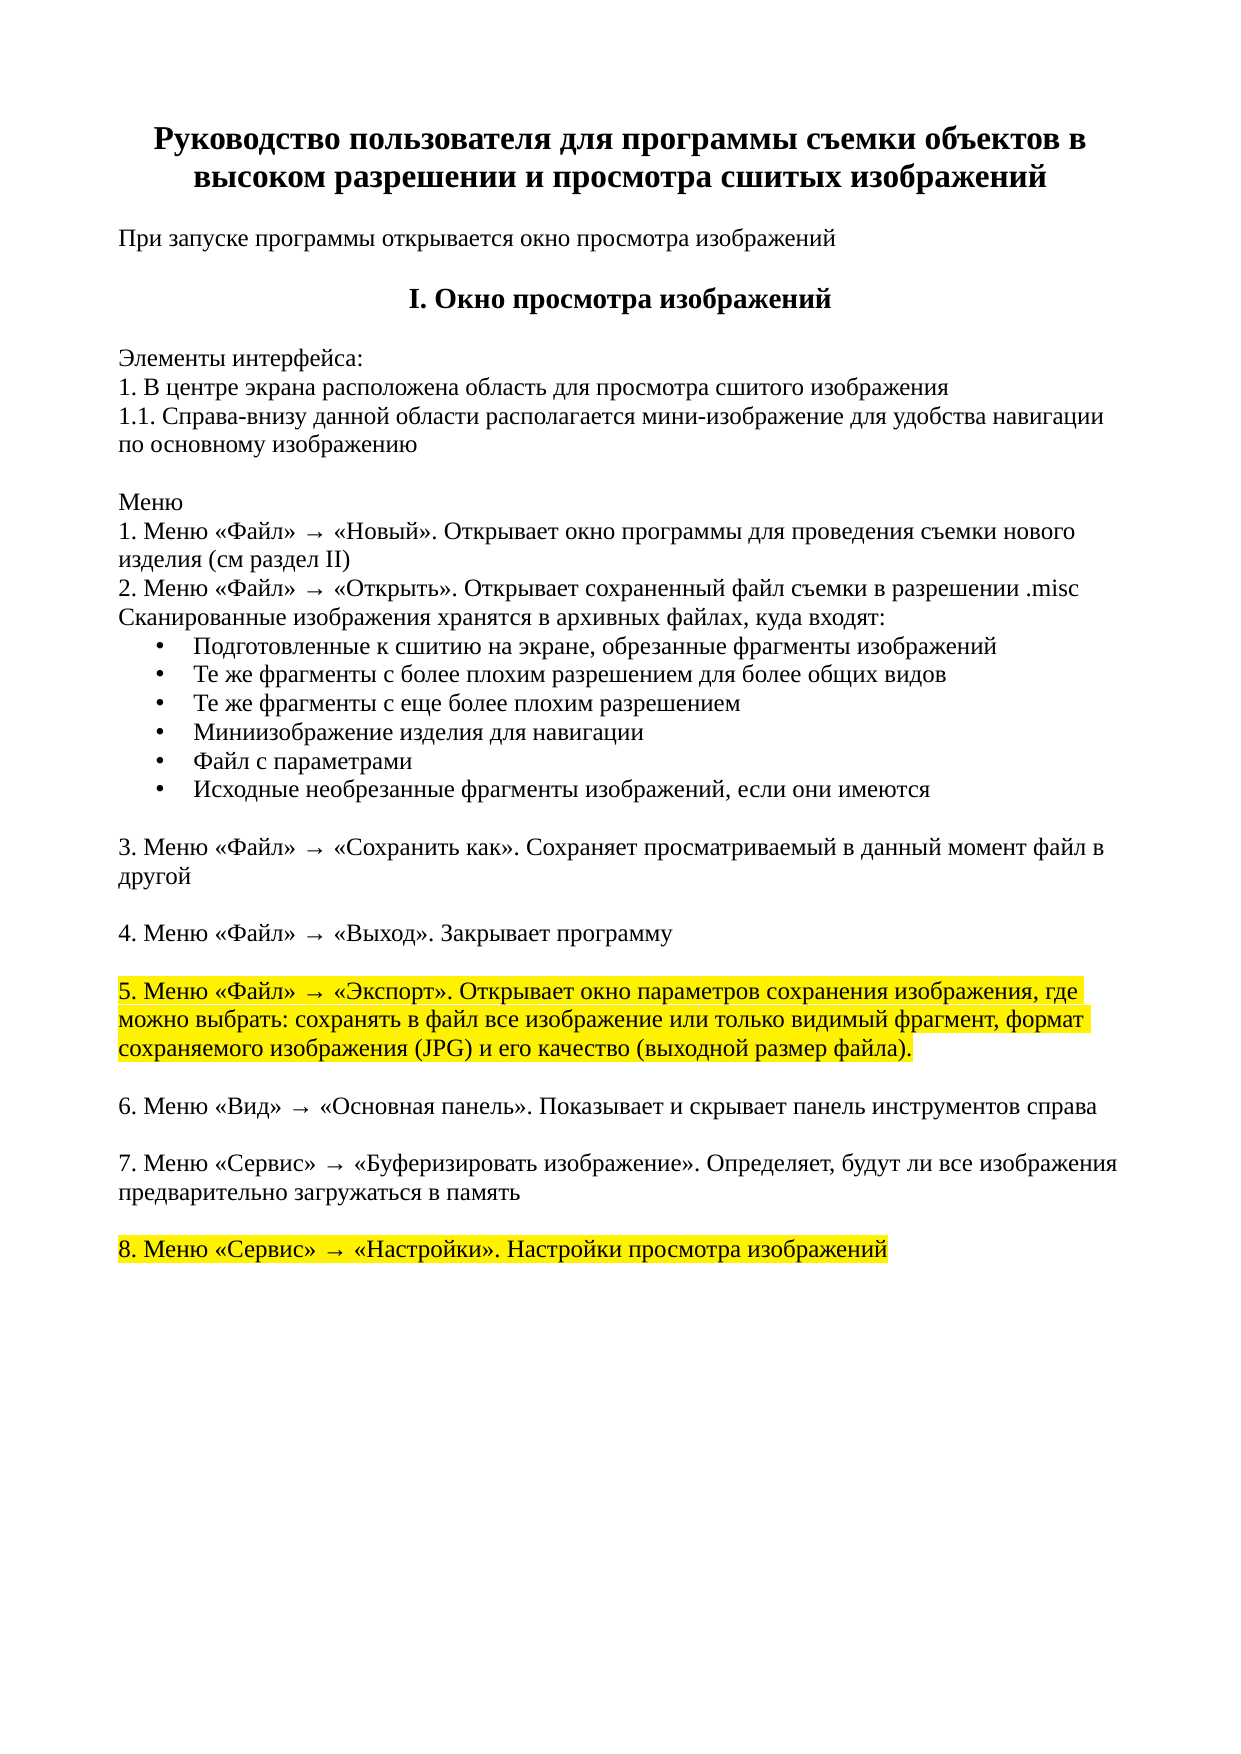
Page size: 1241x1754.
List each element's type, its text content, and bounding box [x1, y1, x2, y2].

list Те же фрагменты с еще более плохим разрешением [156, 688, 1122, 717]
text Сканированные изображения хранятся в архивных файлах, куда входят: [118, 602, 1122, 631]
list Исходные необрезанные фрагменты изображений, если они имеются [156, 774, 1122, 803]
text I. Окно просмотра изображений [118, 281, 1122, 314]
text 5. Меню «Файл» → «Экспорт». Открывает окно параметров сохранения изображения, где можно выбрать: сохранять в файл все изображение или только видимый фрагмент, формат сохраняемого изображения (JPG) и его качество (выходной размер файла). [118, 976, 1122, 1062]
text 7. Меню «Сервис» → «Буферизировать изображение». Определяет, будут ли все изображения предварительно загружаться в память [118, 1148, 1122, 1206]
text 4. Меню «Файл» → «Выход». Закрывает программу [118, 918, 1122, 947]
text Элементы интерфейса: [118, 343, 1122, 372]
text 6. Меню «Вид» → «Основная панель». Показывает и скрывает панель инструментов справа [118, 1091, 1122, 1119]
list Миниизображение изделия для навигации [156, 717, 1122, 746]
list Те же фрагменты с более плохим разрешением для более общих видов [156, 659, 1122, 688]
list Подготовленные к сшитию на экране, обрезанные фрагменты изображений [156, 631, 1122, 659]
list Файл с параметрами [156, 746, 1122, 774]
text 8. Меню «Сервис» → «Настройки». Настройки просмотра изображений [118, 1234, 1122, 1263]
text При запуске программы открывается окно просмотра изображений [118, 223, 1122, 252]
text Меню [118, 487, 1122, 516]
text 1. Меню «Файл» → «Новый». Открывает окно программы для проведения съемки нового изделия (см раздел II) [118, 516, 1122, 573]
text 1. В центре экрана расположена область для просмотра сшитого изображения [118, 372, 1122, 401]
text 3. Меню «Файл» → «Сохранить как». Сохраняет просматриваемый в данный момент файл в другой [118, 832, 1122, 889]
text Руководство пользователя для программы съемки объектов в высоком разрешении и просмотра сшитых изображений [118, 118, 1122, 195]
text 1.1. Справа-внизу данной области располагается мини-изображение для удобства навигации по основному изображению [118, 401, 1122, 458]
text 2. Меню «Файл» → «Открыть». Открывает сохраненный файл съемки в разрешении .misc [118, 573, 1122, 602]
